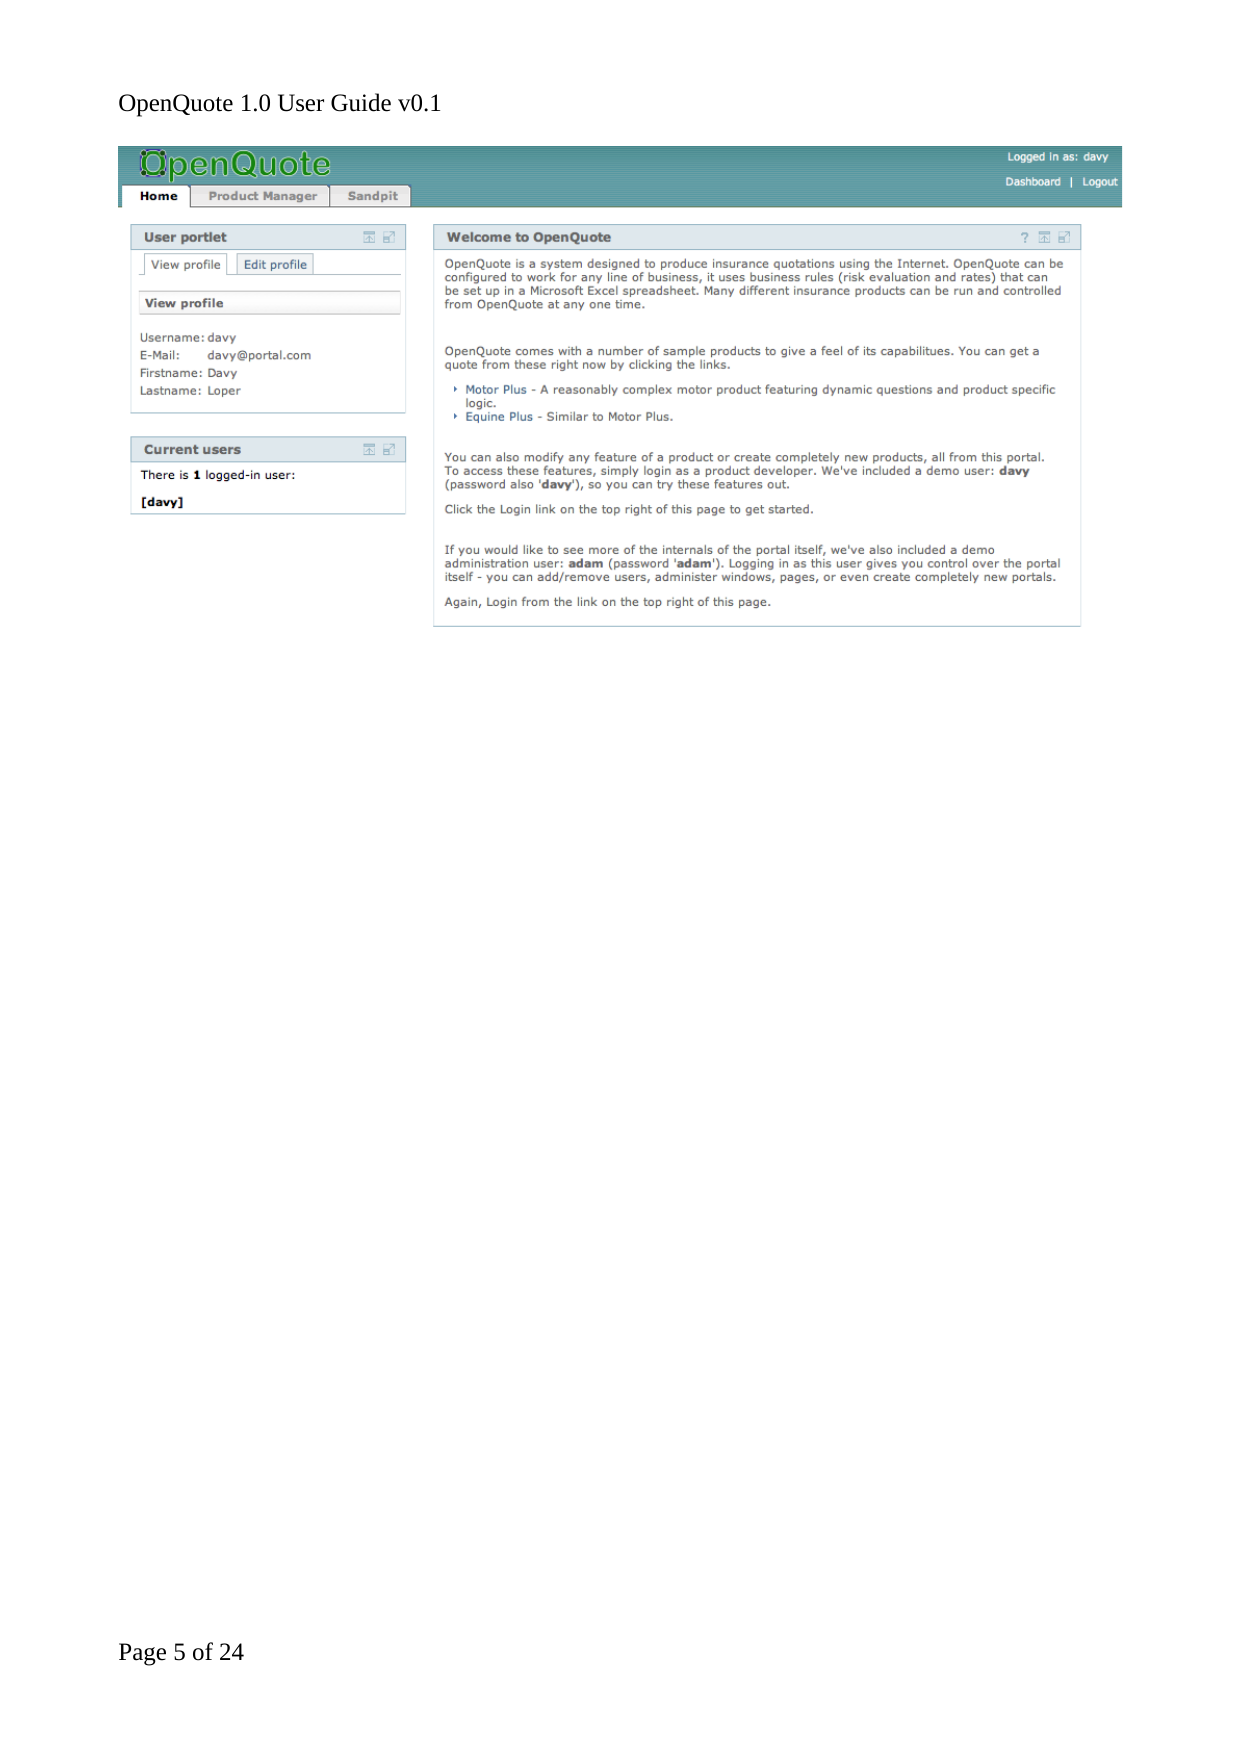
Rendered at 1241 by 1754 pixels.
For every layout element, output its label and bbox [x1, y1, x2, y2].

picture [118, 146, 1123, 631]
